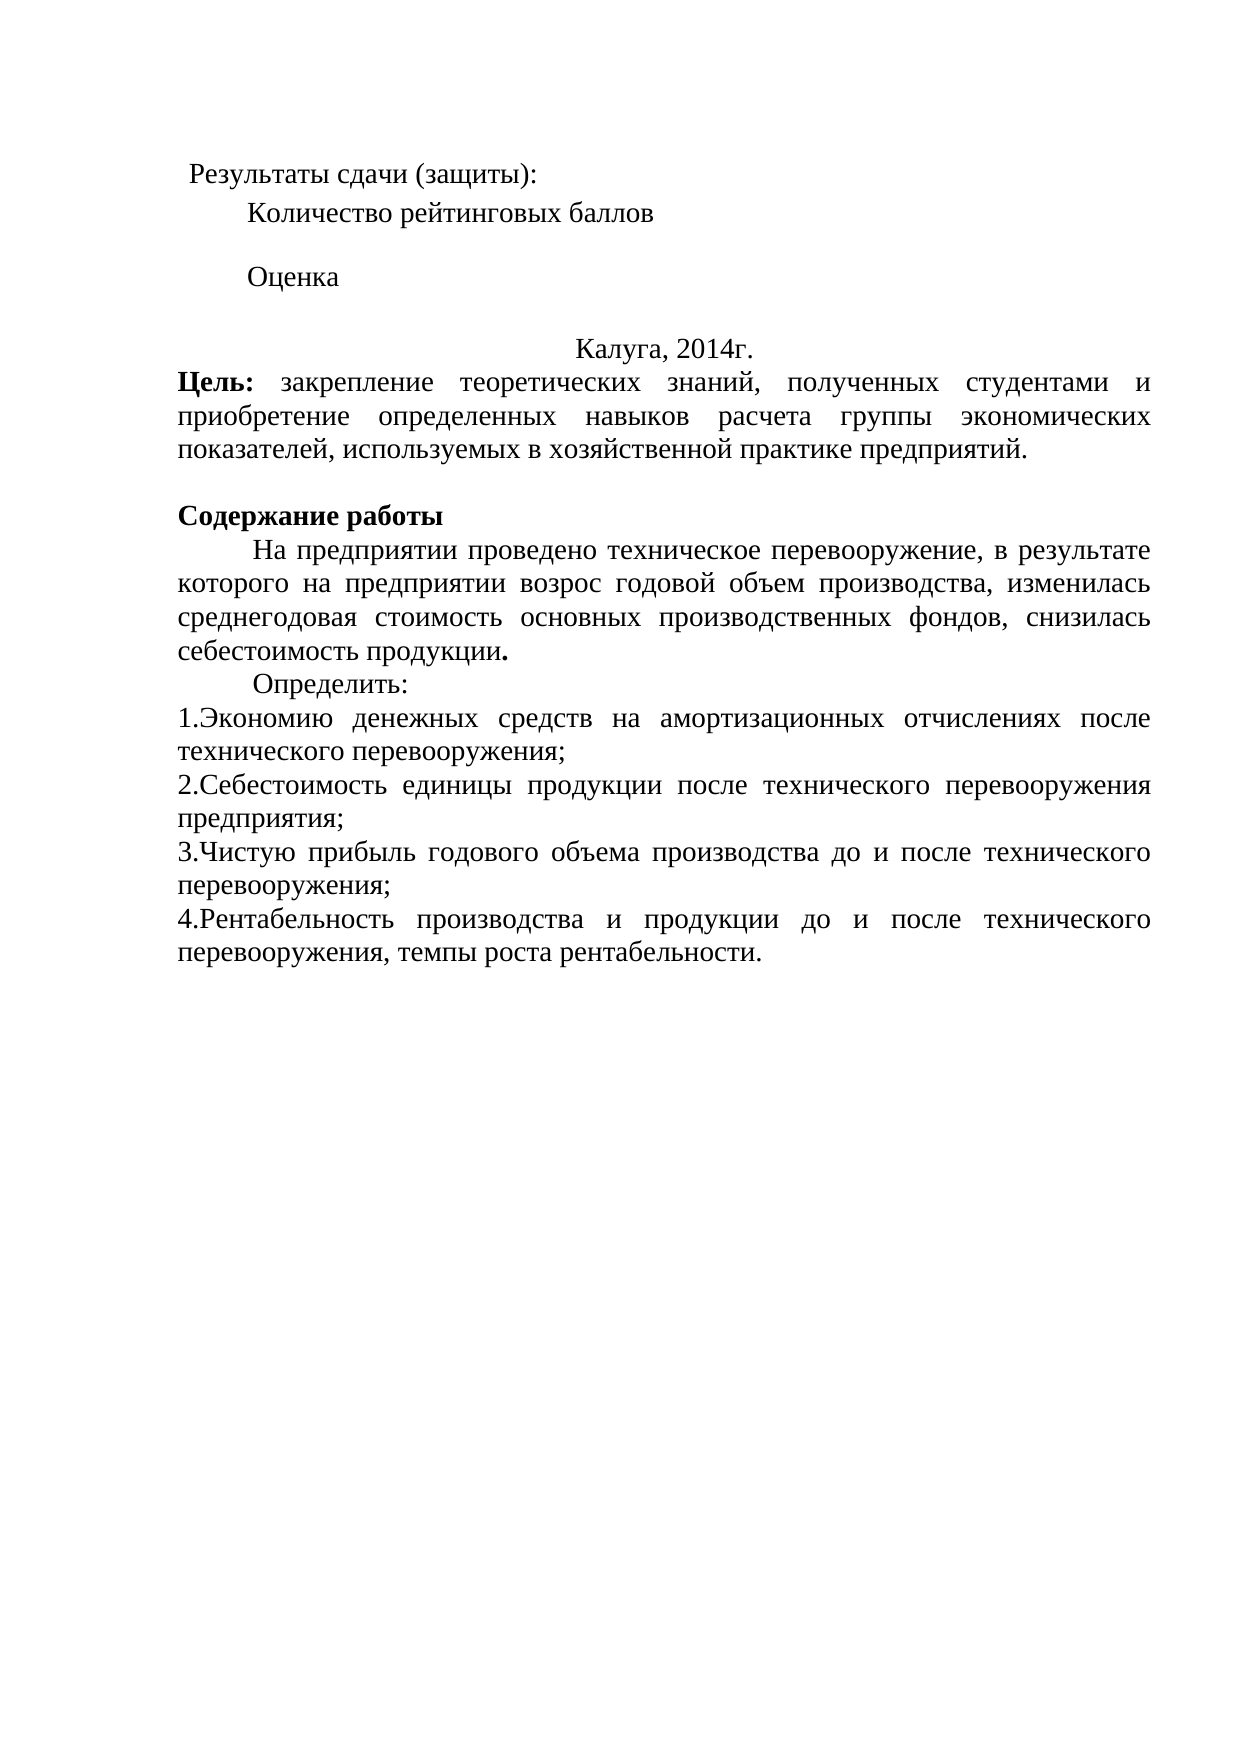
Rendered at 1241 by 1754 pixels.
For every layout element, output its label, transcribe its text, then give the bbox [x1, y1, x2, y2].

table_header [177, 118, 779, 157]
table_header [779, 118, 1174, 157]
subtitle Определить: [177, 666, 1152, 700]
text 3.Чистую прибыль годового объема производства до и после технического перевооружения; [177, 834, 1152, 901]
text 1.Экономию денежных средств на амортизационных отчислениях после технического перевооружения; [177, 700, 1152, 767]
text 4.Рентабельность производства и продукции до и после технического перевооружения, темпы роста рентабельности. [177, 901, 1152, 968]
text 2.Себестоимость единицы продукции после технического перевооружения предприятия; [177, 767, 1152, 834]
table_cell Результаты сдачи (защиты): Количество рейтинговых баллов [177, 157, 676, 234]
table_cell [676, 234, 1174, 297]
text На предприятии проведено техническое перевооружение, в результате которого на предприятии возрос годовой объем производства, изменилась среднегодовая стоимость основных производственных фондов, снизилась себестоимость продукции. [177, 532, 1152, 666]
table_cell Оценка [177, 234, 676, 297]
table_cell [676, 157, 1174, 234]
text Калуга, 2014г. [177, 331, 1152, 364]
subtitle Содержание работы [177, 498, 1152, 532]
text Цель: закрепление теоретических знаний, полученных студентами и приобретение определенных навыков расчета группы экономических показателей, используемых в хозяйственной практике предприятий. [177, 364, 1152, 465]
